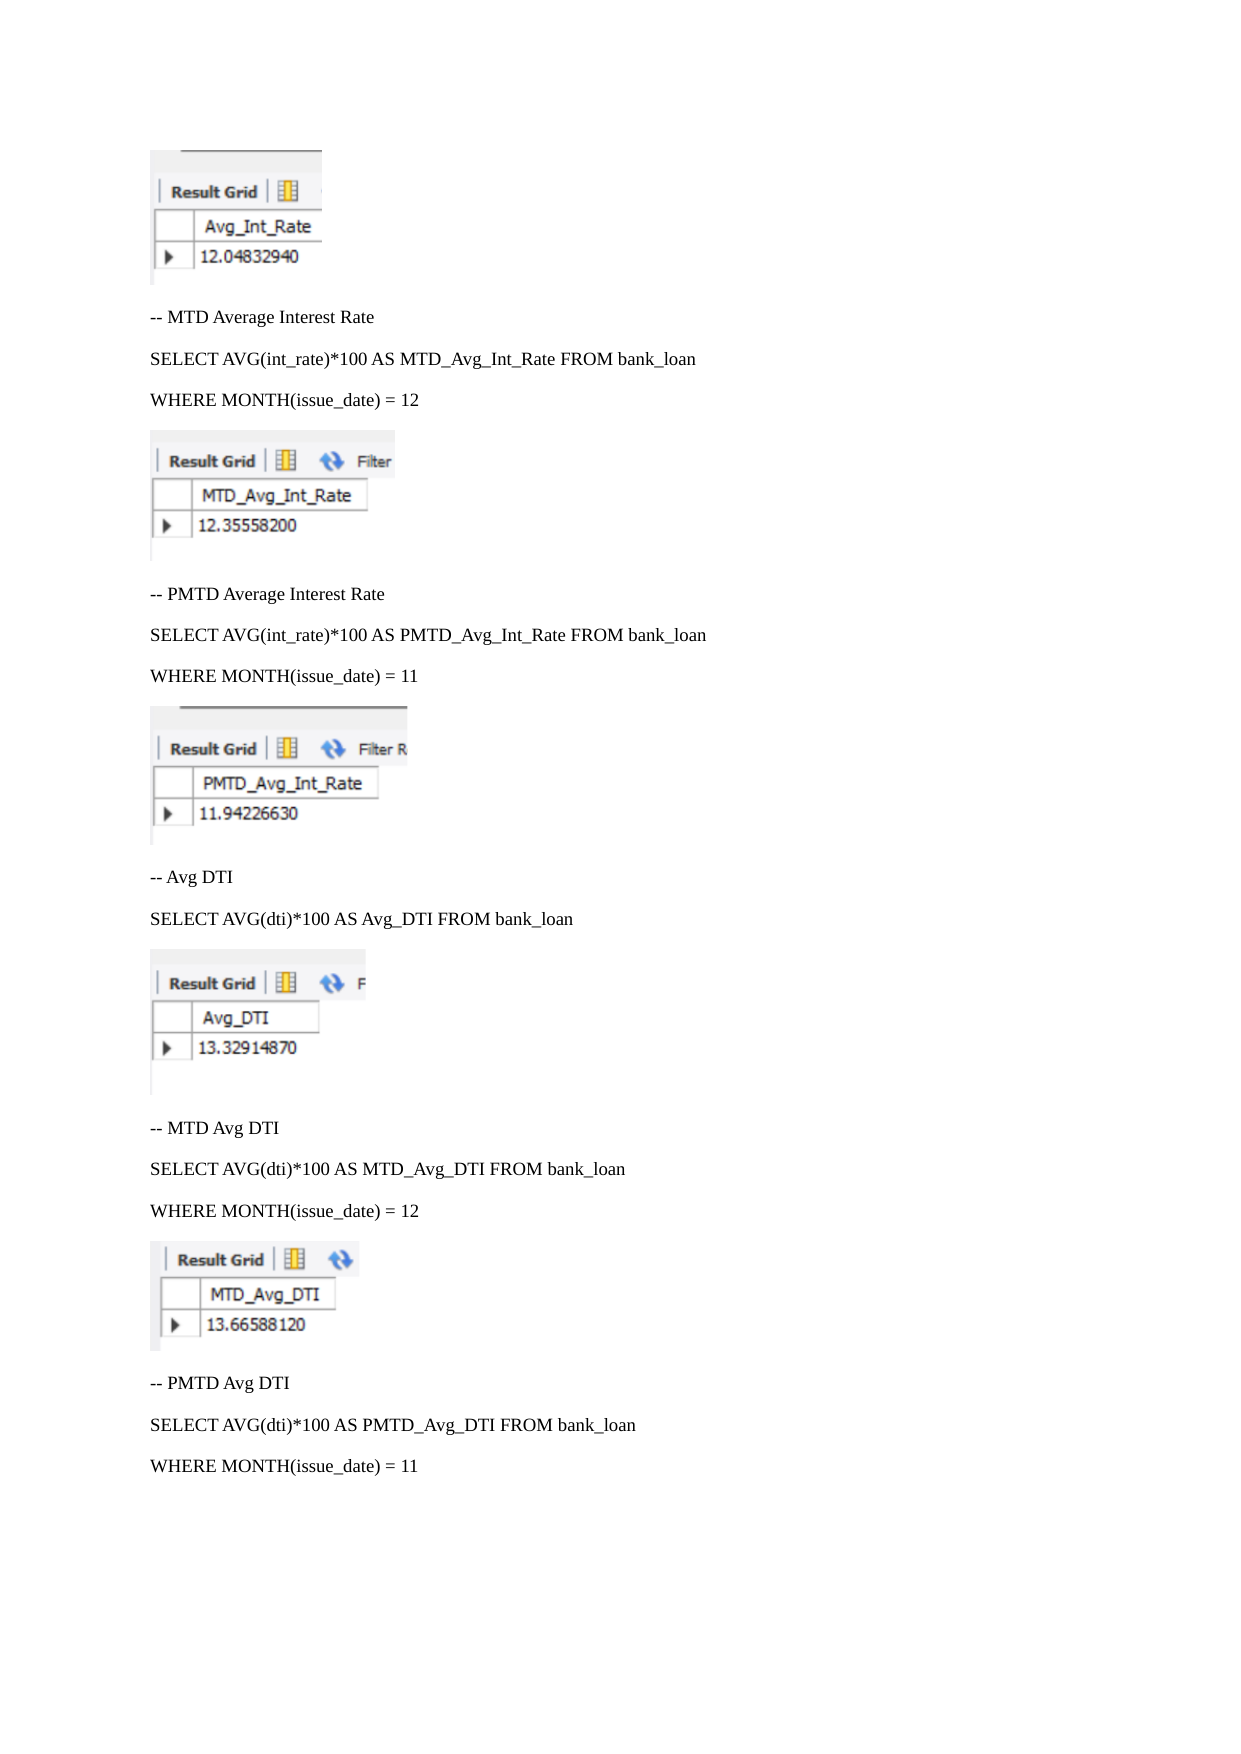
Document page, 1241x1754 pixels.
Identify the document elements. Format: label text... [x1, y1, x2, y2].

text SELECT AVG(dti)*100 AS Avg_DTI FROM bank_loan [150, 908, 1090, 929]
text WHERE MONTH(issue_date) = 11 [150, 1455, 1090, 1477]
text WHERE MONTH(issue_date) = 12 [150, 389, 1090, 411]
text SELECT AVG(dti)*100 AS MTD_Avg_DTI FROM bank_loan [150, 1158, 1090, 1180]
text -- PMTD Avg DTI [150, 1372, 1090, 1394]
text -- Avg DTI [150, 866, 1090, 888]
text SELECT AVG(dti)*100 AS PMTD_Avg_DTI FROM bank_loan [150, 1414, 1090, 1435]
text -- MTD Average Interest Rate [150, 306, 1090, 328]
text WHERE MONTH(issue_date) = 12 [150, 1199, 1090, 1221]
text SELECT AVG(int_rate)*100 AS PMTD_Avg_Int_Rate FROM bank_loan [150, 624, 1090, 646]
text -- PMTD Average Interest Rate [150, 582, 1090, 604]
text SELECT AVG(int_rate)*100 AS MTD_Avg_Int_Rate FROM bank_loan [150, 348, 1090, 369]
text WHERE MONTH(issue_date) = 11 [150, 665, 1090, 687]
text -- MTD Avg DTI [150, 1117, 1090, 1138]
